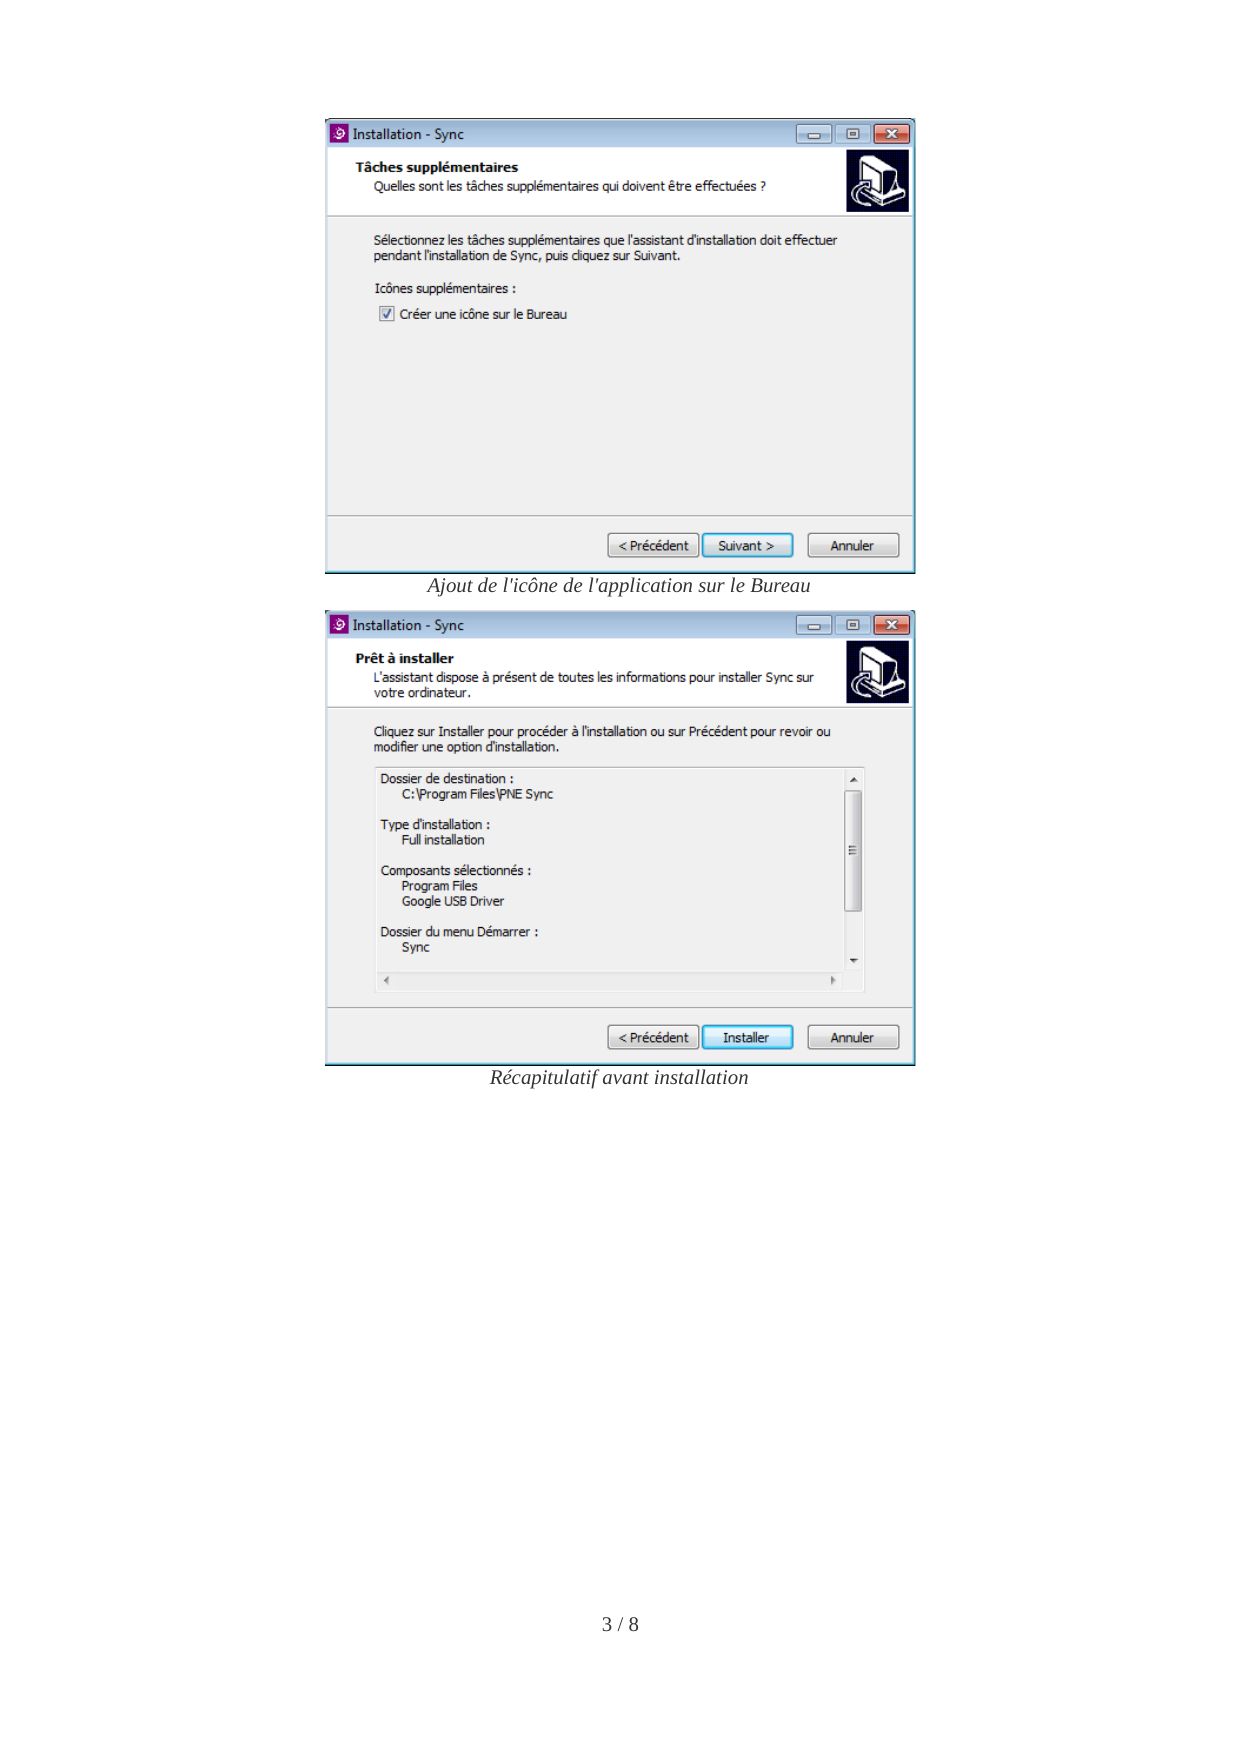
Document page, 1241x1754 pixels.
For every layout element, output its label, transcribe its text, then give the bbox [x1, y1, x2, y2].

picture [325, 118, 916, 574]
text Ajout de l'icône de l'application sur le Bureau [118, 118, 1122, 597]
picture [325, 610, 916, 1066]
text Récapitulatif avant installation [118, 622, 1122, 1089]
